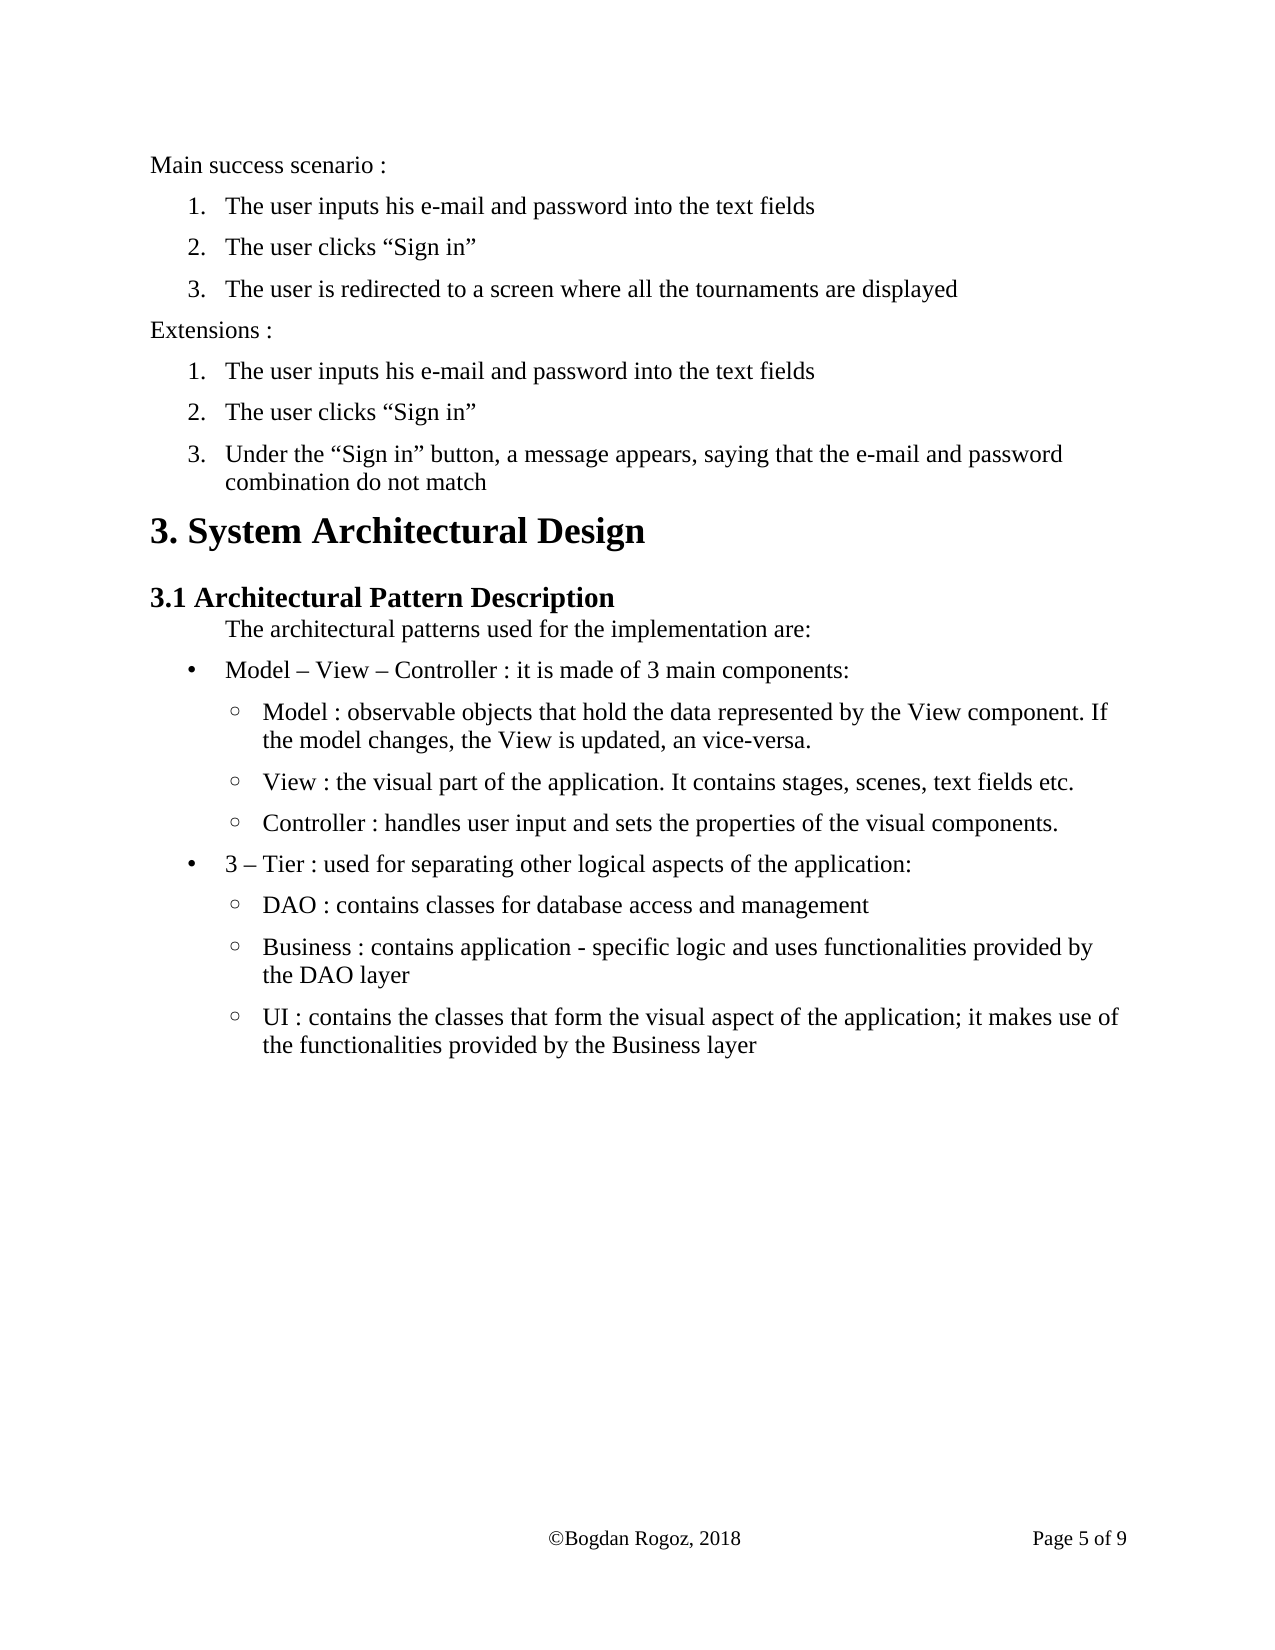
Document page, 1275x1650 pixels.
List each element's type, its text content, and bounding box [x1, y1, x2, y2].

list The user clicks “Sign in” [187, 397, 1125, 426]
list Controller : handles user input and sets the properties of the visual components. [225, 808, 1125, 837]
list The user inputs his e-mail and password into the text fields [187, 356, 1125, 385]
text 3.1 Architectural Pattern Description [150, 581, 1125, 614]
list Under the “Sign in” button, a message appears, saying that the e-mail and password combination do not match [187, 439, 1125, 496]
list Model : observable objects that hold the data represented by the View component. If the model changes, the View is updated, an vice-versa. [225, 697, 1125, 754]
text The architectural patterns used for the implementation are: [150, 614, 1125, 643]
text Main success scenario : [150, 150, 1125, 179]
list UI : contains the classes that form the visual aspect of the application; it makes use of the functionalities provided by the Business layer [225, 1002, 1125, 1059]
list The user clicks “Sign in” [187, 232, 1125, 261]
list DAO : contains classes for database access and management [225, 890, 1125, 919]
list View : the visual part of the application. It contains stages, scenes, text fields etc. [225, 767, 1125, 795]
title 3. System Architectural Design [150, 509, 1125, 552]
list Business : contains application - specific logic and uses functionalities provided by the DAO layer [225, 932, 1125, 989]
list 3 – Tier : used for separating other logical aspects of the application: [187, 849, 1125, 878]
list Model – View – Controller : it is made of 3 main components: [187, 655, 1125, 684]
list The user is redirected to a screen where all the tournaments are displayed [187, 274, 1125, 302]
text Extensions : [150, 315, 1125, 344]
list The user inputs his e-mail and password into the text fields [187, 191, 1125, 220]
